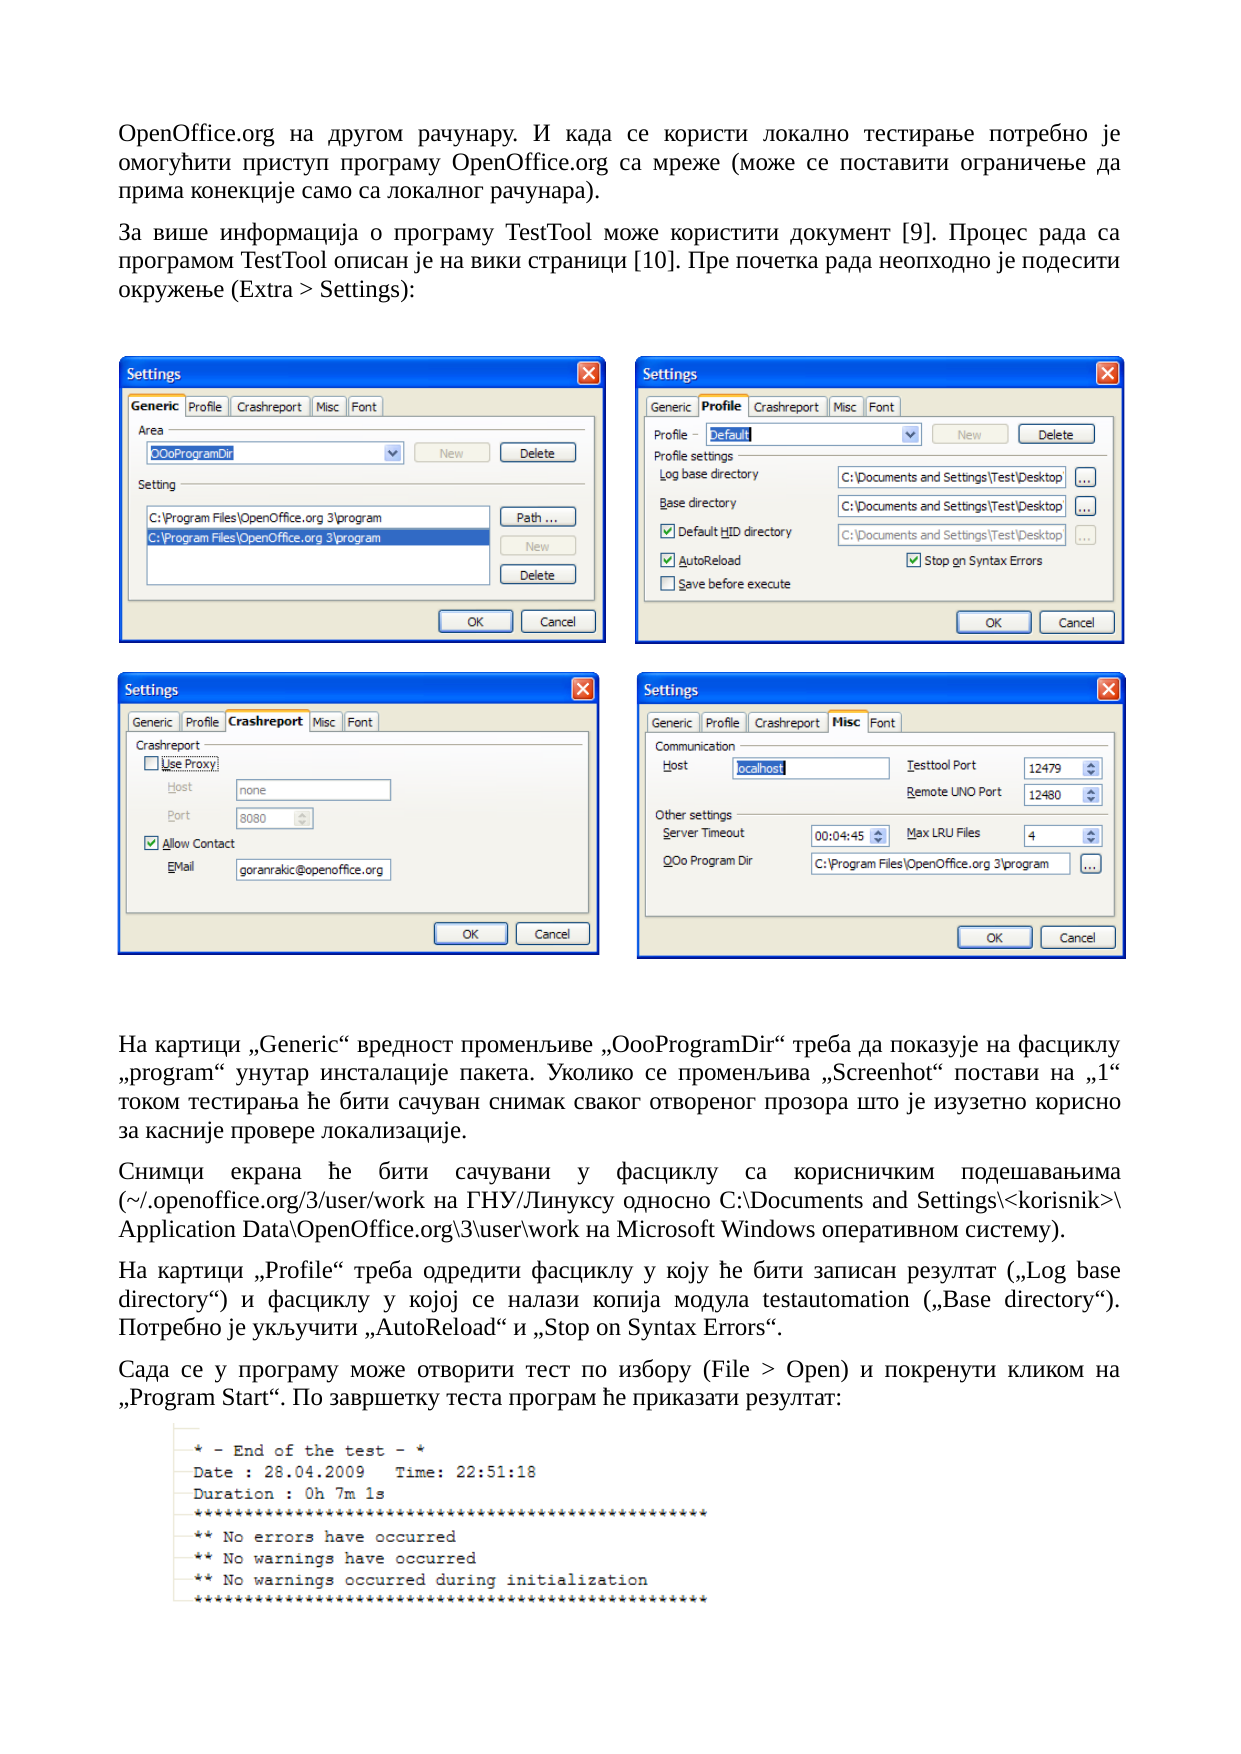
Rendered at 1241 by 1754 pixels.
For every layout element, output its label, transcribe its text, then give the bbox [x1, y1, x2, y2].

text На картици „Generic“ вредност променљиве „OooProgramDir“ треба да показује на фасциклу „program“ унутар инсталације пакета. Уколико се променљива „Screenhot“ постави на „1“ током тестирања ће бити сачуван снимак сваког отвореног прозора што је изузетно корисно за касније провере локализације. [118, 1029, 1122, 1144]
table_header [620, 644, 1122, 672]
table_cell [600, 672, 620, 954]
table_cell [620, 672, 1122, 987]
picture [636, 672, 1126, 959]
text Сада се у програму може отворити тест по избору (File > Open) и покренути кликом на „Program Start“. По завршетку теста програм ће приказати резултат: [118, 1354, 1122, 1411]
table_header [620, 357, 635, 643]
text За више информација о програму TestTool може користити документ [9]. Процес рада са програмом TestTool описан је на вики страници [10]. Пре почетка рада неопходно је подесити окружење (Extra > Settings): [118, 217, 1122, 303]
text На картици „Profile“ треба одредити фасциклу у коју ће бити записан резултат („Log base directory“) и фасциклу у којој се налази копија модула testautomation („Base directory“). Потребно је укључити „AutoReload“ и „Stop on Syntax Errors“. [118, 1255, 1122, 1341]
picture [119, 356, 606, 643]
picture [117, 672, 600, 955]
table_header [118, 357, 620, 672]
text OpenOffice.org на другом рачунару. И када се користи локално тестирање потребно је омогућити приступ програму OpenOffice.org са мреже (може се поставити ограничење да прима конекције само са локалног рачунара). [118, 118, 1122, 204]
table_cell [118, 955, 620, 987]
picture [635, 356, 1125, 644]
text Снимци екрана ће бити сачувани у фасциклу са корисничким подешавањима (~/.openoffice.org/3/user/work на ГНУ/Линуксу односно C:\Documents and Settings\<korisnik>\Application Data\OpenOffice.org\3\user\work на Microsoft Windows оперативном систему). [118, 1156, 1122, 1242]
picture [158, 1423, 1082, 1623]
